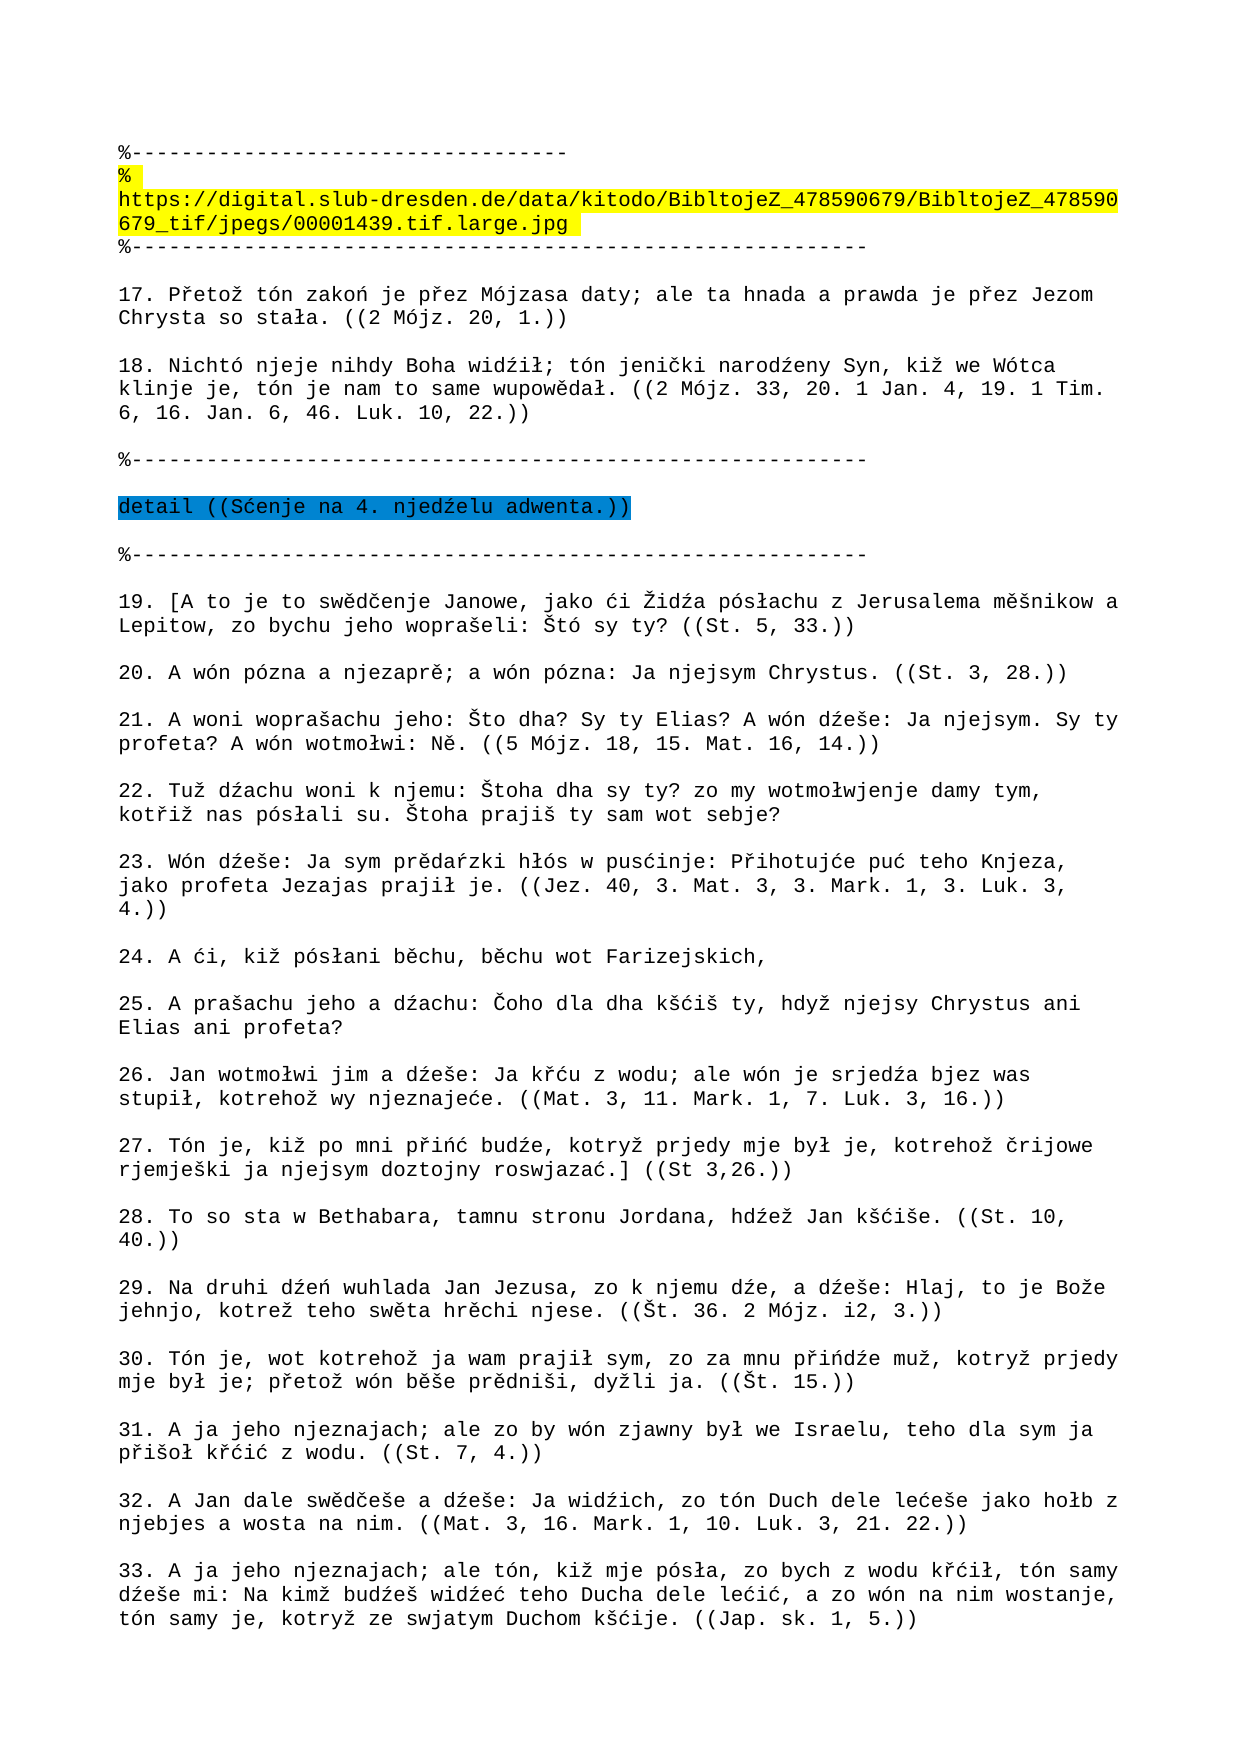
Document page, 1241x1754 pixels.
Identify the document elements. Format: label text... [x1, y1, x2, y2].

text 33. A ja jeho njeznajach; ale tón, kiž mje pósła, zo bych z wodu křćił, tón samy dźeše mi: Na kimž budźeš widźeć teho Ducha dele lećić, a zo wón na nim wostanje, tón samy je, kotryž ze swjatym Duchom kšćije. ((Jap. sk. 1, 5.)) [118, 1561, 1122, 1631]
text 22. Tuž dźachu woni k njemu: Štoha dha sy ty? zo my wotmołwjenje damy tym, kotřiž nas pósłali su. Štoha prajiš ty sam wot sebje? [118, 780, 1122, 827]
text %----------------------------------- [118, 142, 1122, 165]
text 31. A ja jeho njeznajach; ale zo by wón zjawny był we Israelu, teho dla sym ja přišoł křćić z wodu. ((St. 7, 4.)) [118, 1419, 1122, 1466]
text 25. A prašachu jeho a dźachu: Čoho dla dha kšćiš ty, hdyž njejsy Chrystus ani Elias ani profeta? [118, 993, 1122, 1040]
text %----------------------------------------------------------- [118, 544, 1122, 567]
text detail ((Sćenje na 4. njedźelu adwenta.)) [118, 496, 1122, 520]
text % https://digital.slub-dresden.de/data/kitodo/BibltojeZ_478590679/BibltojeZ_478590679_tif/jpegs/00001439.tif.large.jpg [118, 165, 1122, 236]
text 19. [A to je to swědčenje Janowe, jako ći Židźa pósłachu z Jerusalema měšnikow a Lepitow, zo bychu jeho woprašeli: Štó sy ty? ((St. 5, 33.)) [118, 591, 1122, 638]
text 28. To so sta w Bethabara, tamnu stronu Jordana, hdźež Jan kšćiše. ((St. 10, 40.)) [118, 1206, 1122, 1253]
text 30. Tón je, wot kotrehož ja wam prajił sym, zo za mnu přińdźe muž, kotryž prjedy mje był je; přetož wón běše prědniši, dyžli ja. ((Št. 15.)) [118, 1348, 1122, 1395]
text 17. Přetož tón zakoń je přez Mójzasa daty; ale ta hnada a prawda je přez Jezom Chrysta so stała. ((2 Mójz. 20, 1.)) [118, 284, 1122, 331]
text 27. Tón je, kiž po mni přińć budźe, kotryž prjedy mje był je, kotrehož črijowe rjemješki ja njejsym doztojny roswjazać.] ((St 3,26.)) [118, 1135, 1122, 1182]
text 29. Na druhi dźeń wuhlada Jan Jezusa, zo k njemu dźe, a dźeše: Hlaj, to je Bože jehnjo, kotrež teho swěta hrěchi njese. ((Št. 36. 2 Mójz. i2, 3.)) [118, 1277, 1122, 1324]
text 20. A wón pózna a njezaprě; a wón pózna: Ja njejsym Chrystus. ((St. 3, 28.)) [118, 662, 1122, 686]
text 23. Wón dźeše: Ja sym prědaŕzki hłós w pusćinje: Přihotujće puć teho Knjeza, jako profeta Jezajas prajił je. ((Jez. 40, 3. Mat. 3, 3. Mark. 1, 3. Luk. 3, 4.)) [118, 851, 1122, 922]
text 18. Nichtó njeje nihdy Boha widźił; tón jenički narodźeny Syn, kiž we Wótca klinje je, tón je nam to same wupowědał. ((2 Mójz. 33, 20. 1 Jan. 4, 19. 1 Tim. 6, 16. Jan. 6, 46. Luk. 10, 22.)) [118, 354, 1122, 426]
text 21. A woni woprašachu jeho: Što dha? Sy ty Elias? A wón dźeše: Ja njejsym. Sy ty profeta? A wón wotmołwi: Ně. ((5 Mójz. 18, 15. Mat. 16, 14.)) [118, 709, 1122, 757]
text 32. A Jan dale swědčeše a dźeše: Ja widźich, zo tón Duch dele lećeše jako hołb z njebjes a wosta na nim. ((Mat. 3, 16. Mark. 1, 10. Luk. 3, 21. 22.)) [118, 1489, 1122, 1537]
text %----------------------------------------------------------- [118, 236, 1122, 260]
text %----------------------------------------------------------- [118, 449, 1122, 473]
text 26. Jan wotmołwi jim a dźeše: Ja křću z wodu; ale wón je srjedźa bjez was stupił, kotrehož wy njeznajeće. ((Mat. 3, 11. Mark. 1, 7. Luk. 3, 16.)) [118, 1064, 1122, 1111]
text 24. A ći, kiž pósłani běchu, běchu wot Farizejskich, [118, 946, 1122, 969]
